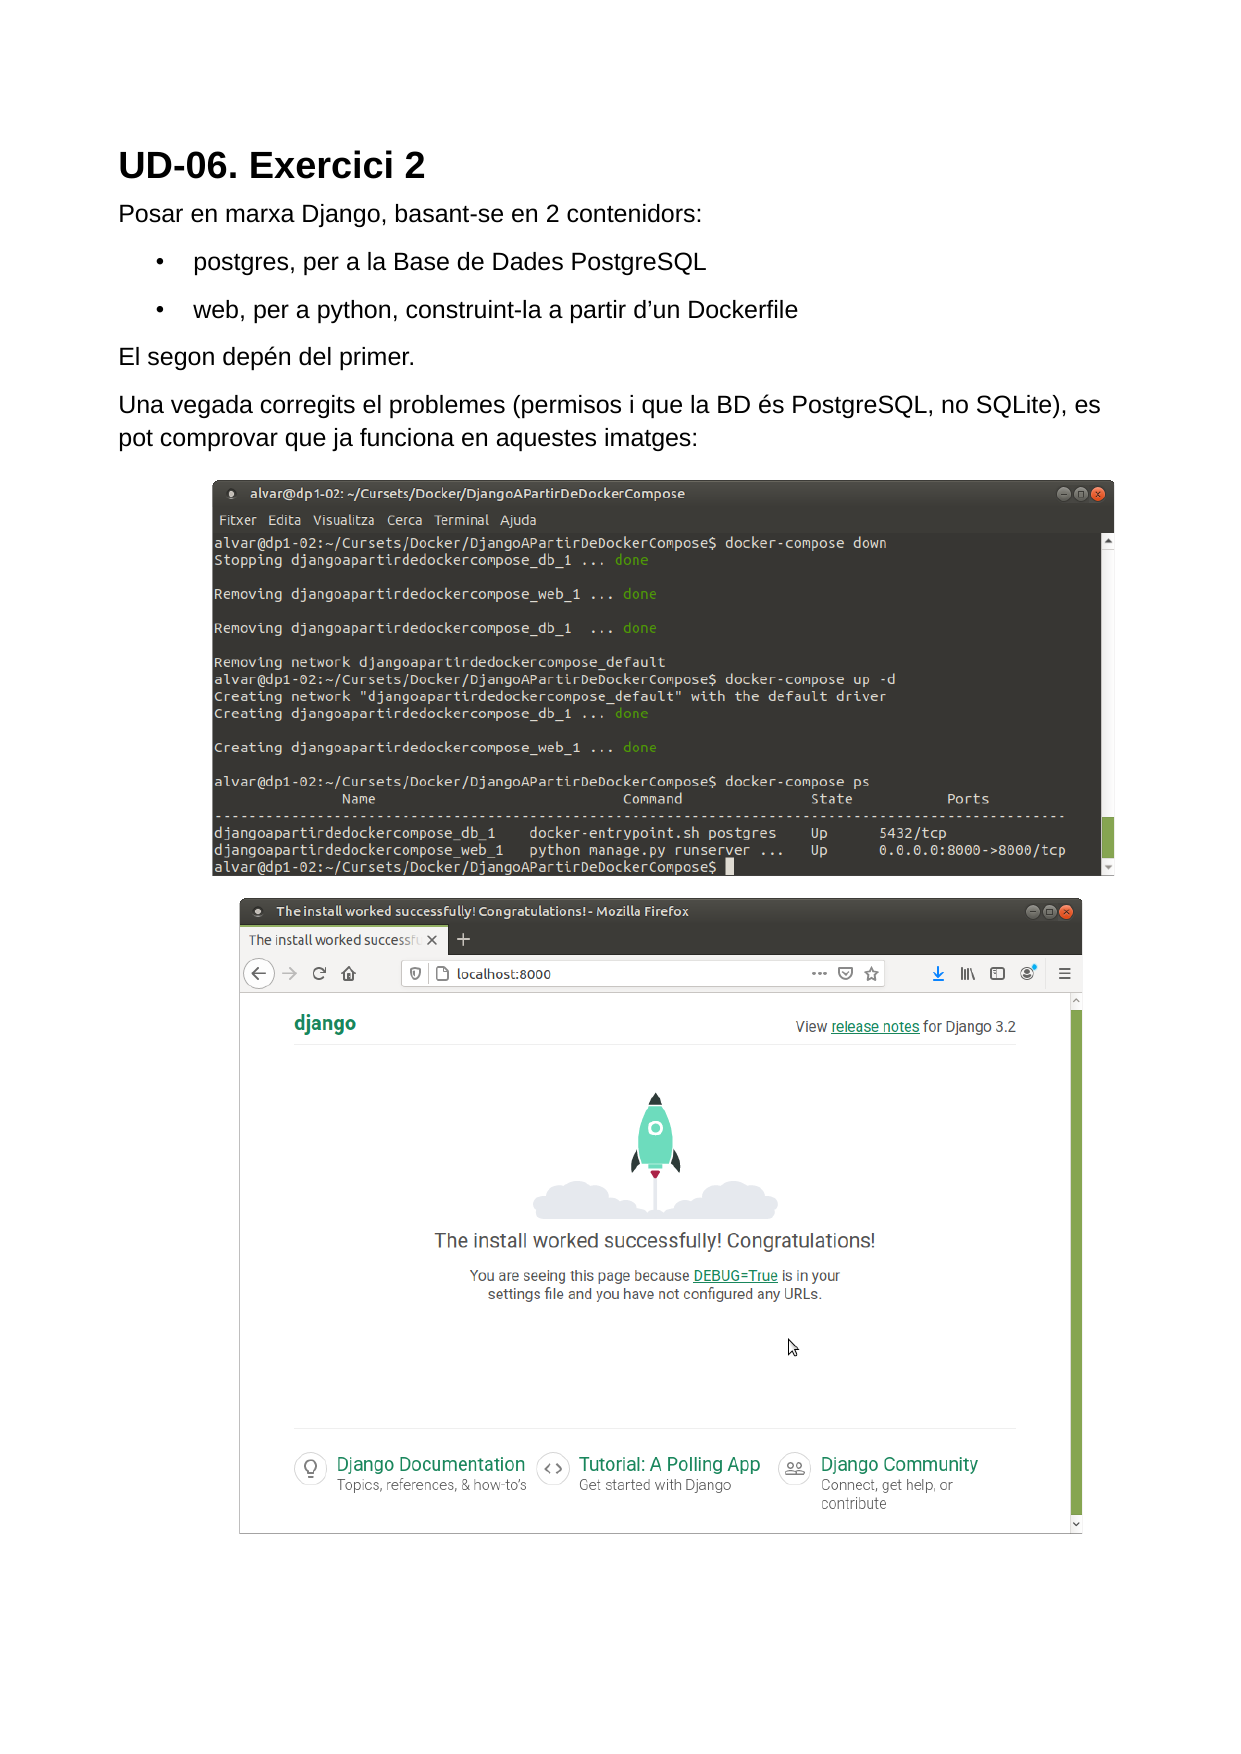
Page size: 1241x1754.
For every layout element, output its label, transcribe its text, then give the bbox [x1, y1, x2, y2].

text El segon depén del primer. [118, 342, 1122, 371]
picture [212, 480, 1115, 876]
text Posar en marxa Django, basant-se en 2 contenidors: [118, 199, 1122, 228]
list web, per a python, construint-la a partir d’un Dockerfile [156, 294, 1122, 323]
text Una vegada corregits el problemes (permisos i que la BD és PostgreSQL, no SQLite), es pot comprovar que ja funciona en aquestes imatges: [118, 390, 1122, 452]
picture [239, 898, 1083, 1534]
list postgres, per a la Base de Dades PostgreSQL [156, 247, 1122, 276]
subtitle UD-06. Exercici 2 [118, 143, 1122, 187]
